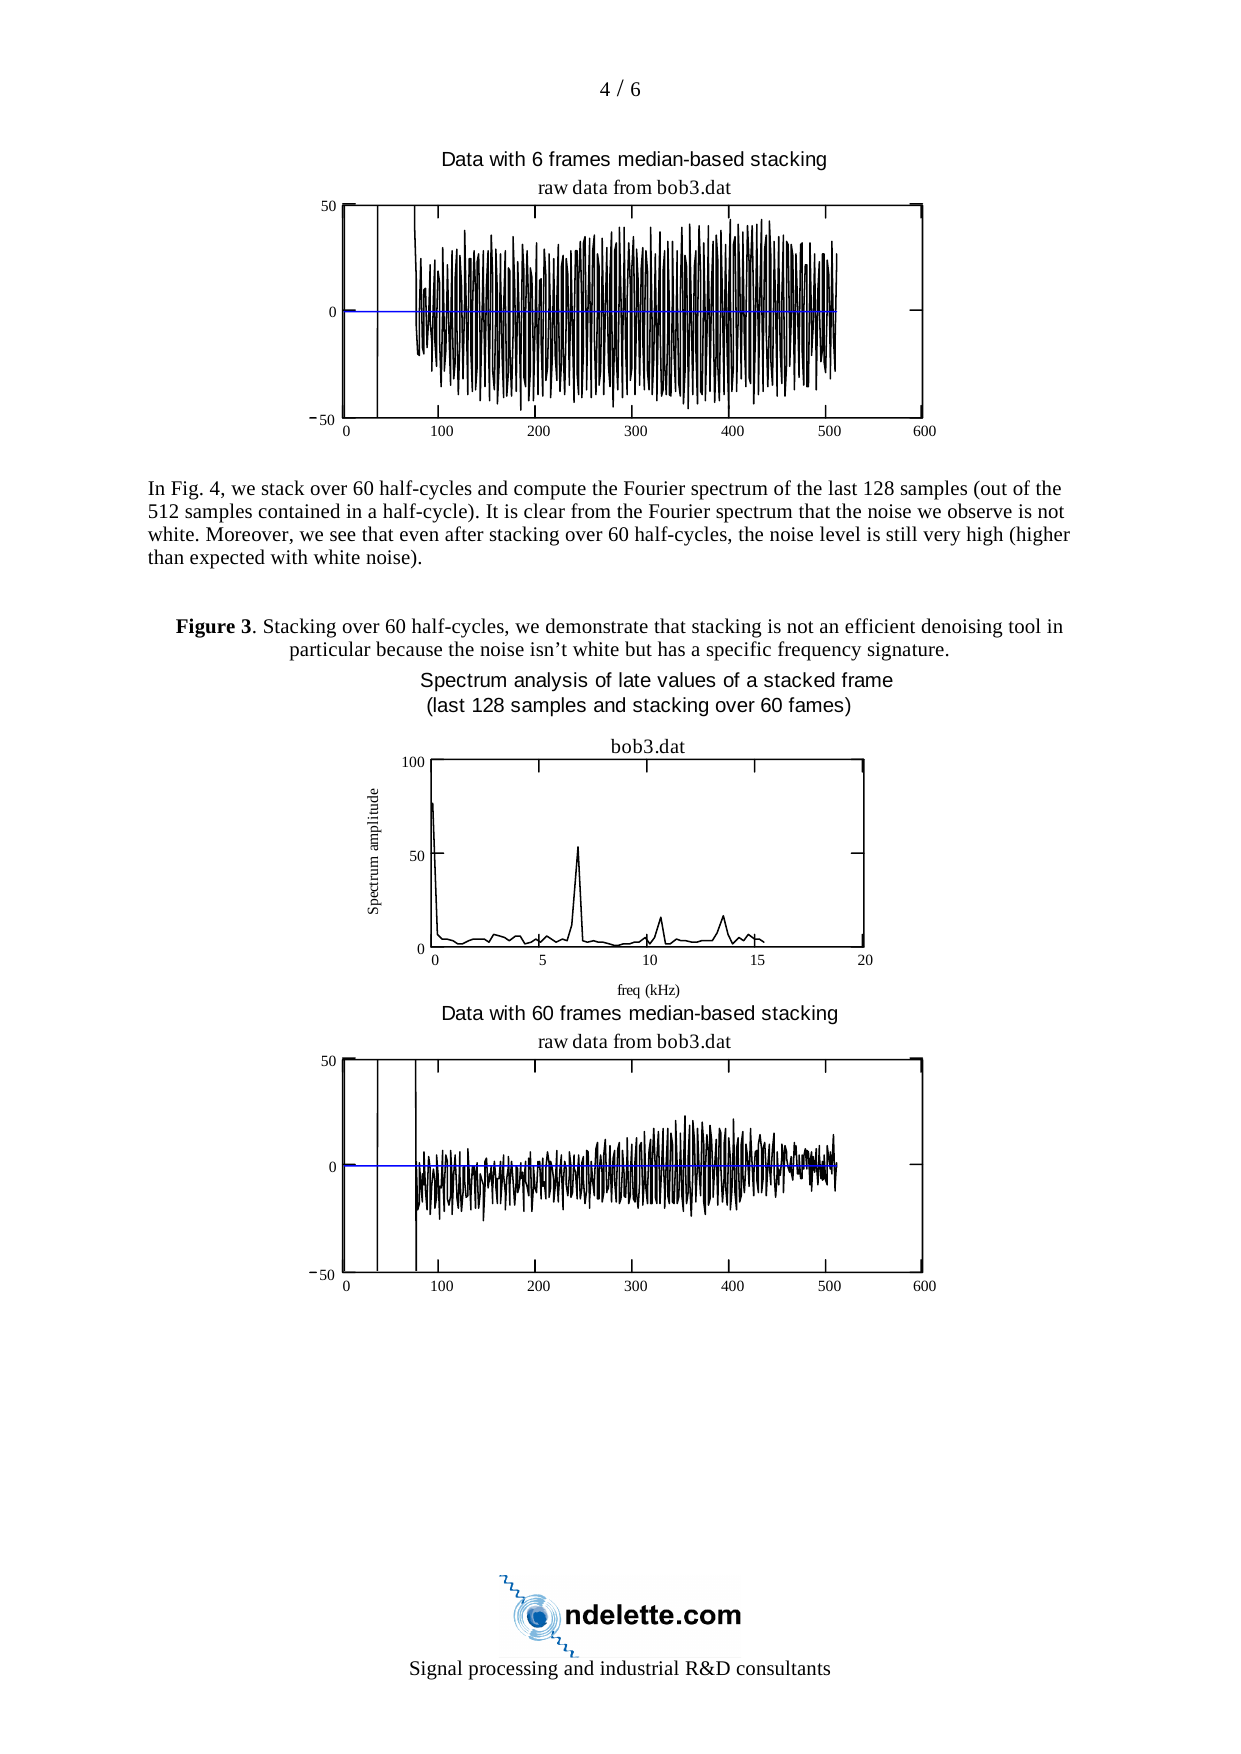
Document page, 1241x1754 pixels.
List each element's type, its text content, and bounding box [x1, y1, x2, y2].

text In Fig. 4, we stack over 60 half-cycles and compute the Fourier spectrum of the last 128 samples (out of the 512 samples contained in a half-cycle). It is clear from the Fourier spectrum that the noise we observe is not white. Moreover, we see that even after stacking over 60 half-cycles, the noise level is still very high (higher than expected with white noise). [148, 477, 1093, 569]
text Figure 3. Stacking over 60 half-cycles, we demonstrate that stacking is not an efficient denoising tool in particular because the noise isn’t white but has a specific frequency signature. [148, 615, 1093, 661]
